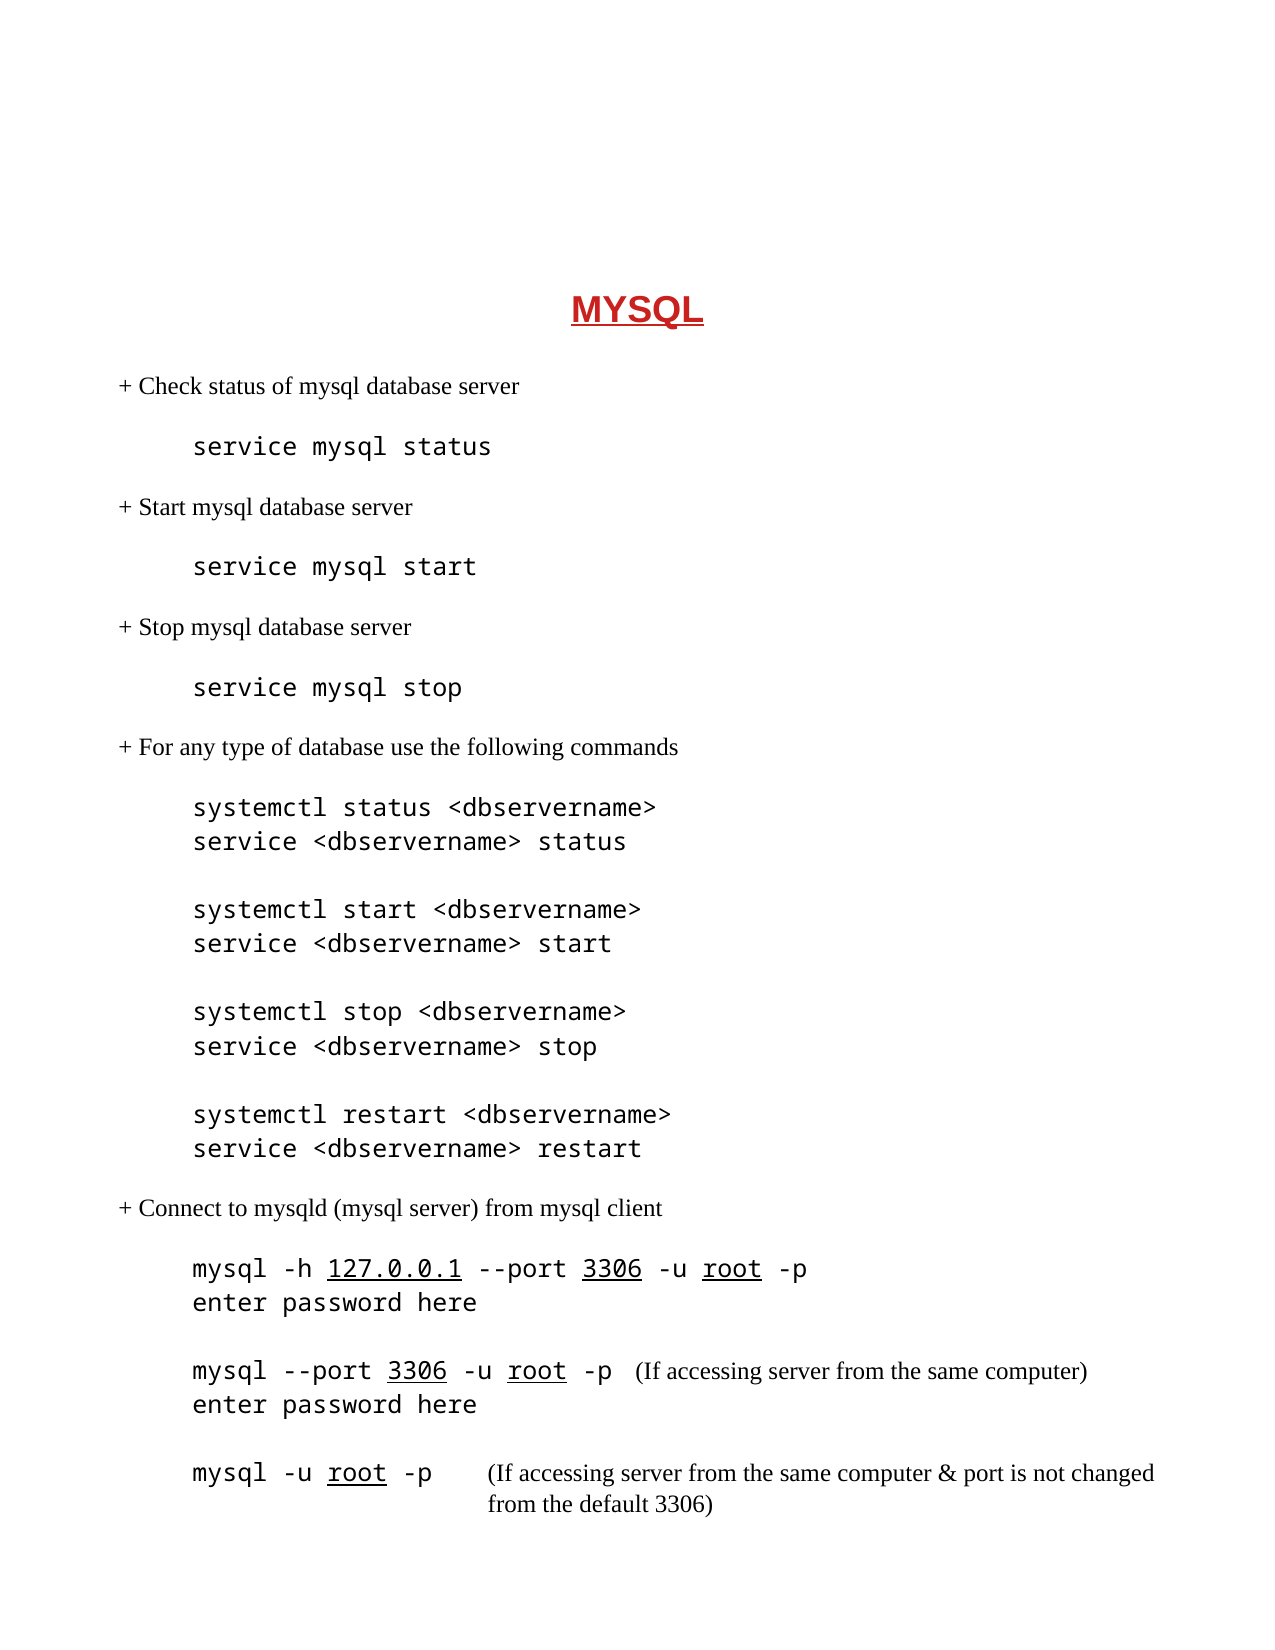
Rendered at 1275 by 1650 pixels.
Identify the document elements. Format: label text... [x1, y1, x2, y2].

text service <dbservername> start [118, 926, 1157, 960]
text service <dbservername> status [118, 824, 1157, 858]
text mysql -h 127.0.0.1 --port 3306 -u root -p [118, 1251, 1157, 1285]
text service mysql status [118, 429, 1157, 463]
text service mysql stop [118, 669, 1157, 703]
text mysql --port 3306 -u root -p (If accessing server from the same computer) [118, 1353, 1157, 1387]
text enter password here [118, 1387, 1157, 1421]
text + Stop mysql database server [118, 612, 1157, 641]
text systemctl start <dbservername> [118, 892, 1157, 926]
text systemctl restart <dbservername> [118, 1096, 1157, 1130]
text + Check status of mysql database server [118, 371, 1157, 400]
text + Start mysql database server [118, 492, 1157, 520]
text systemctl stop <dbservername> [118, 994, 1157, 1028]
text mysql -u root -p (If accessing server from the same computer & port is not changed from the default 3306) [118, 1455, 1157, 1518]
text service <dbservername> restart [118, 1130, 1157, 1164]
text service mysql start [118, 549, 1157, 583]
text systemctl status <dbservername> [118, 790, 1157, 824]
text service <dbservername> stop [118, 1028, 1157, 1062]
subtitle MYSQL [118, 287, 1157, 330]
text + For any type of database use the following commands [118, 732, 1157, 761]
text enter password here [118, 1285, 1157, 1319]
text + Connect to mysqld (mysql server) from mysql client [118, 1193, 1157, 1222]
